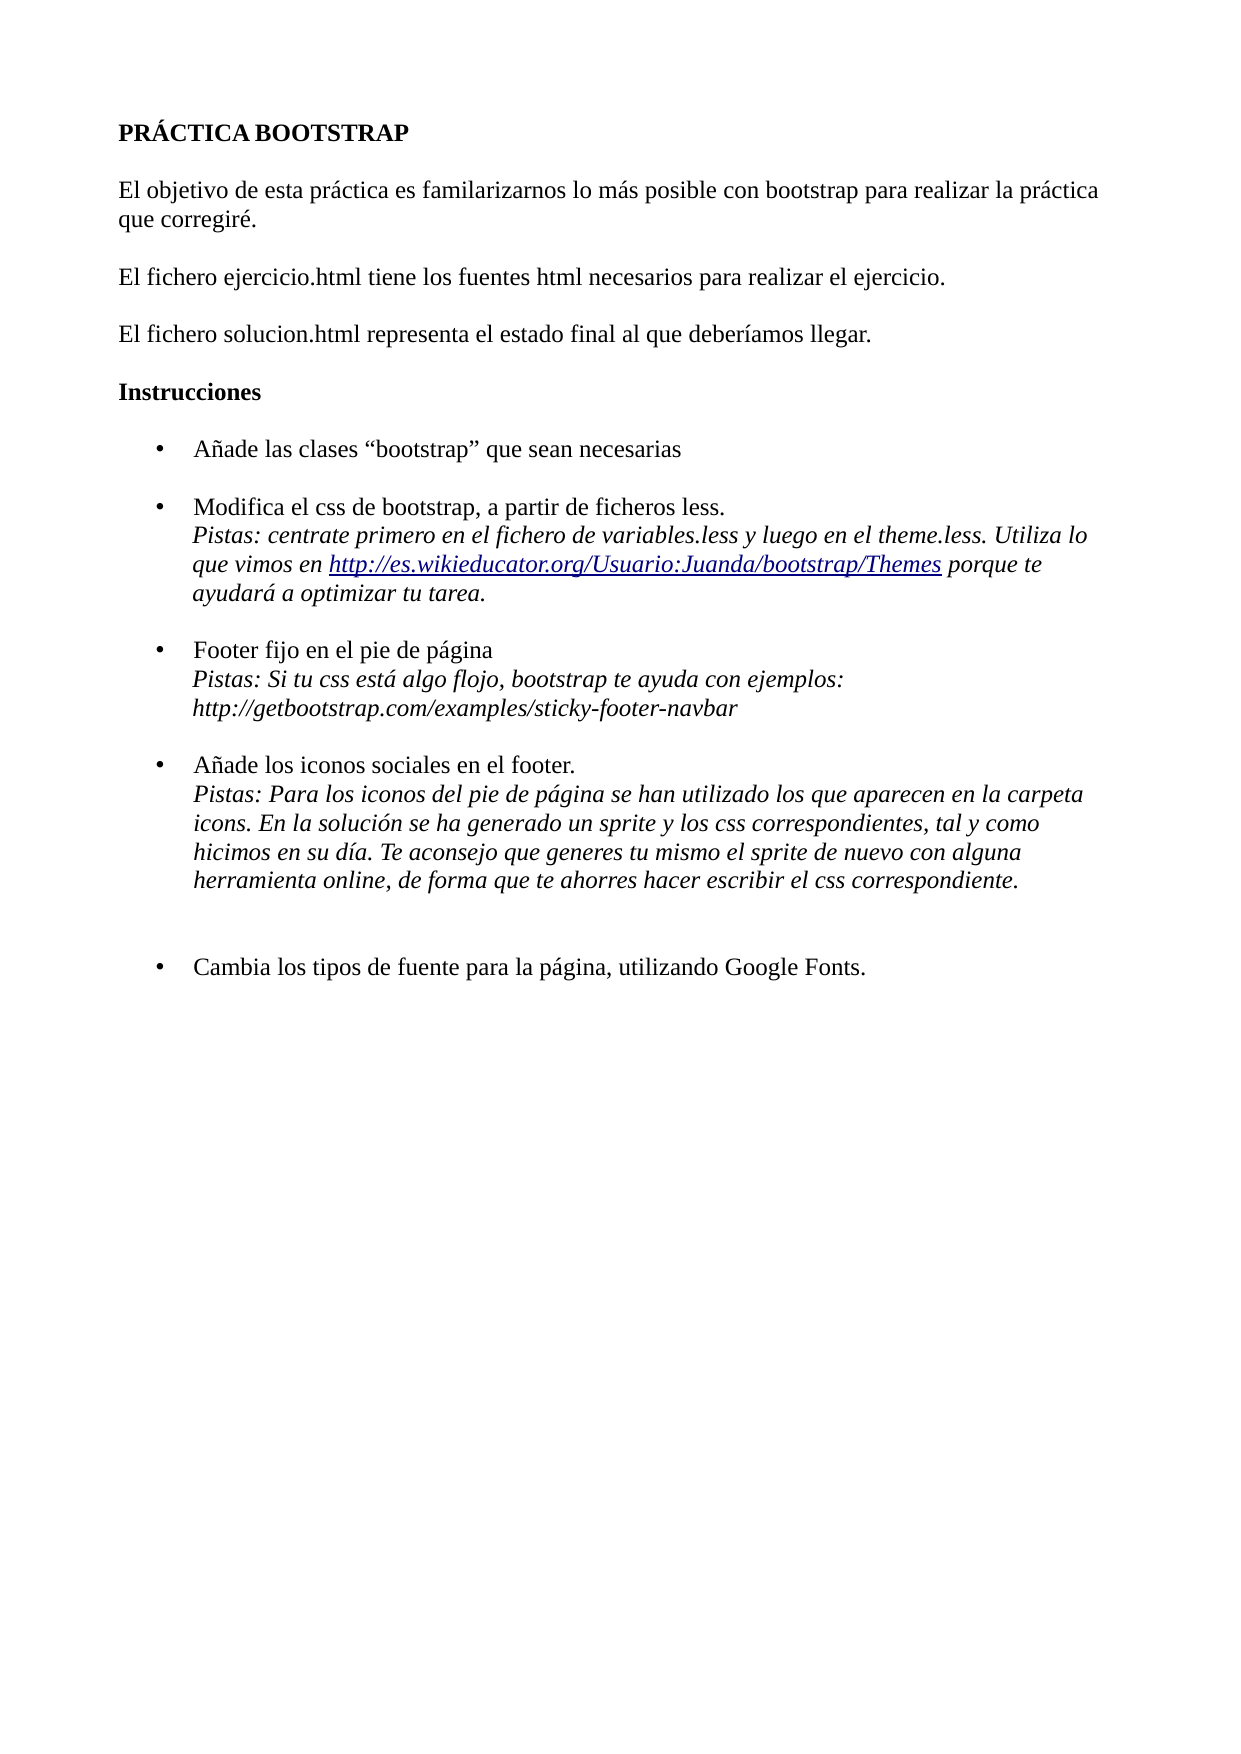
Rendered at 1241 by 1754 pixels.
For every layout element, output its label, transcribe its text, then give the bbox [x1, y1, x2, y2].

text El fichero solucion.html representa el estado final al que deberíamos llegar. [118, 319, 1122, 348]
text El objetivo de esta práctica es familarizarnos lo más posible con bootstrap para realizar la práctica que corregiré. [118, 176, 1122, 233]
list Añade las clases “bootstrap” que sean necesarias [156, 434, 1122, 463]
text Pistas: centrate primero en el fichero de variables.less y luego en el theme.less. Utiliza lo que vimos en http://es.wikieducator.org/Usuario:Juanda/bootstrap/Themes porque te ayudará a optimizar tu tarea. [192, 521, 1122, 607]
text El fichero ejercicio.html tiene los fuentes html necesarios para realizar el ejercicio. [118, 262, 1122, 291]
list Modifica el css de bootstrap, a partir de ficheros less. [156, 492, 1122, 521]
list Cambia los tipos de fuente para la página, utilizando Google Fonts. [156, 952, 1122, 981]
list Footer fijo en el pie de página [156, 636, 1122, 664]
list Pistas: Si tu css está algo flojo, bootstrap te ayuda con ejemplos: http://getbootstrap.com/examples/sticky-footer-navbar [192, 664, 1122, 722]
text PRÁCTICA BOOTSTRAP [118, 118, 1122, 147]
text Instrucciones [118, 377, 1122, 406]
list Pistas: Para los iconos del pie de página se han utilizado los que aparecen en la carpeta icons. En la solución se ha generado un sprite y los css correspondientes, tal y como hicimos en su día. Te aconsejo que generes tu mismo el sprite de nuevo con alguna herramienta online, de forma que te ahorres hacer escribir el css correspondiente. [156, 779, 1122, 894]
list Añade los iconos sociales en el footer. [156, 751, 1122, 779]
